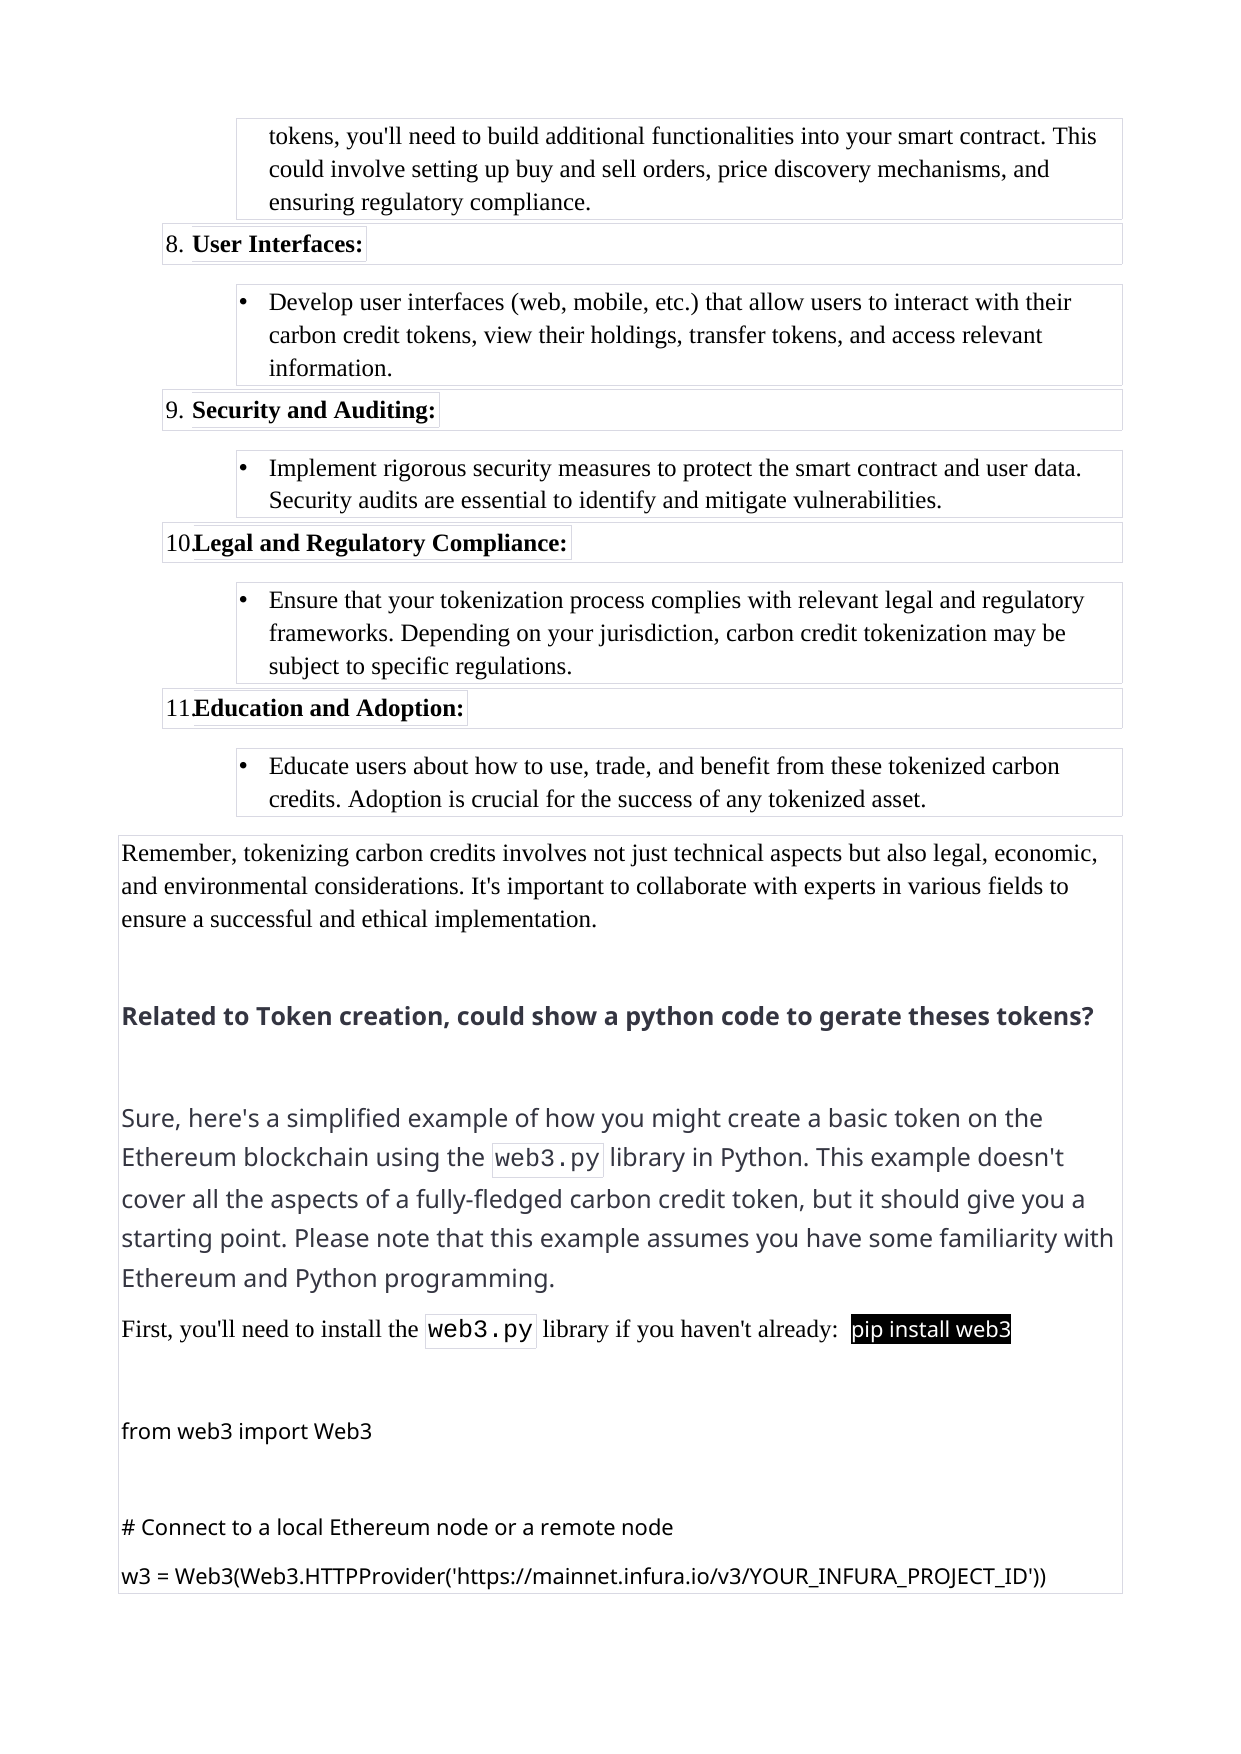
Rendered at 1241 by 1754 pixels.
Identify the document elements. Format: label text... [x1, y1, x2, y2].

text # Connect to a local Ethereum node or a remote node [119, 1509, 1122, 1542]
list Educate users about how to use, trade, and benefit from these tokenized carbon credits. Adoption is crucial for the success of any tokenized asset. [237, 749, 1122, 816]
list Education and Adoption: [163, 689, 1122, 728]
list Develop user interfaces (web, mobile, etc.) that allow users to interact with their carbon credit tokens, view their holdings, transfer tokens, and access relevant information. [237, 285, 1122, 385]
list tokens, you'll need to build additional functionalities into your smart contract. This could involve setting up buy and sell orders, price discovery mechanisms, and ensuring regulatory compliance. [237, 119, 1122, 219]
list Ensure that your tokenization process complies with relevant legal and regulatory frameworks. Depending on your jurisdiction, carbon credit tokenization may be subject to specific regulations. [237, 583, 1122, 683]
list Security and Auditing: [163, 390, 1122, 430]
text Remember, tokenizing carbon credits involves not just technical aspects but also legal, economic, and environmental considerations. It's important to collaborate with experts in various fields to ensure a successful and ethical implementation. [119, 836, 1122, 932]
text Sure, here's a simplified example of how you might create a basic token on the Ethereum blockchain using the web3.py library in Python. This example doesn't cover all the aspects of a fully-fledged carbon credit token, but it should give you a starting point. Please note that this example assumes you have some familiarity with Ethereum and Python programming. [119, 1097, 1122, 1294]
text First, you'll need to install the web3.py library if you haven't already: pip install web3 [119, 1311, 1122, 1348]
text Related to Token creation, could show a python code to gerate theses tokens? [119, 996, 1122, 1033]
text from web3 import Web3 [119, 1413, 1122, 1445]
list Legal and Regulatory Compliance: [163, 523, 1122, 562]
text w3 = Web3(Web3.HTTPProvider('https://mainnet.infura.io/v3/YOUR_INFURA_PROJECT_ID')) [119, 1558, 1122, 1593]
list User Interfaces: [163, 224, 1122, 264]
list Implement rigorous security measures to protect the smart contract and user data. Security audits are essential to identify and mitigate vulnerabilities. [237, 451, 1122, 517]
